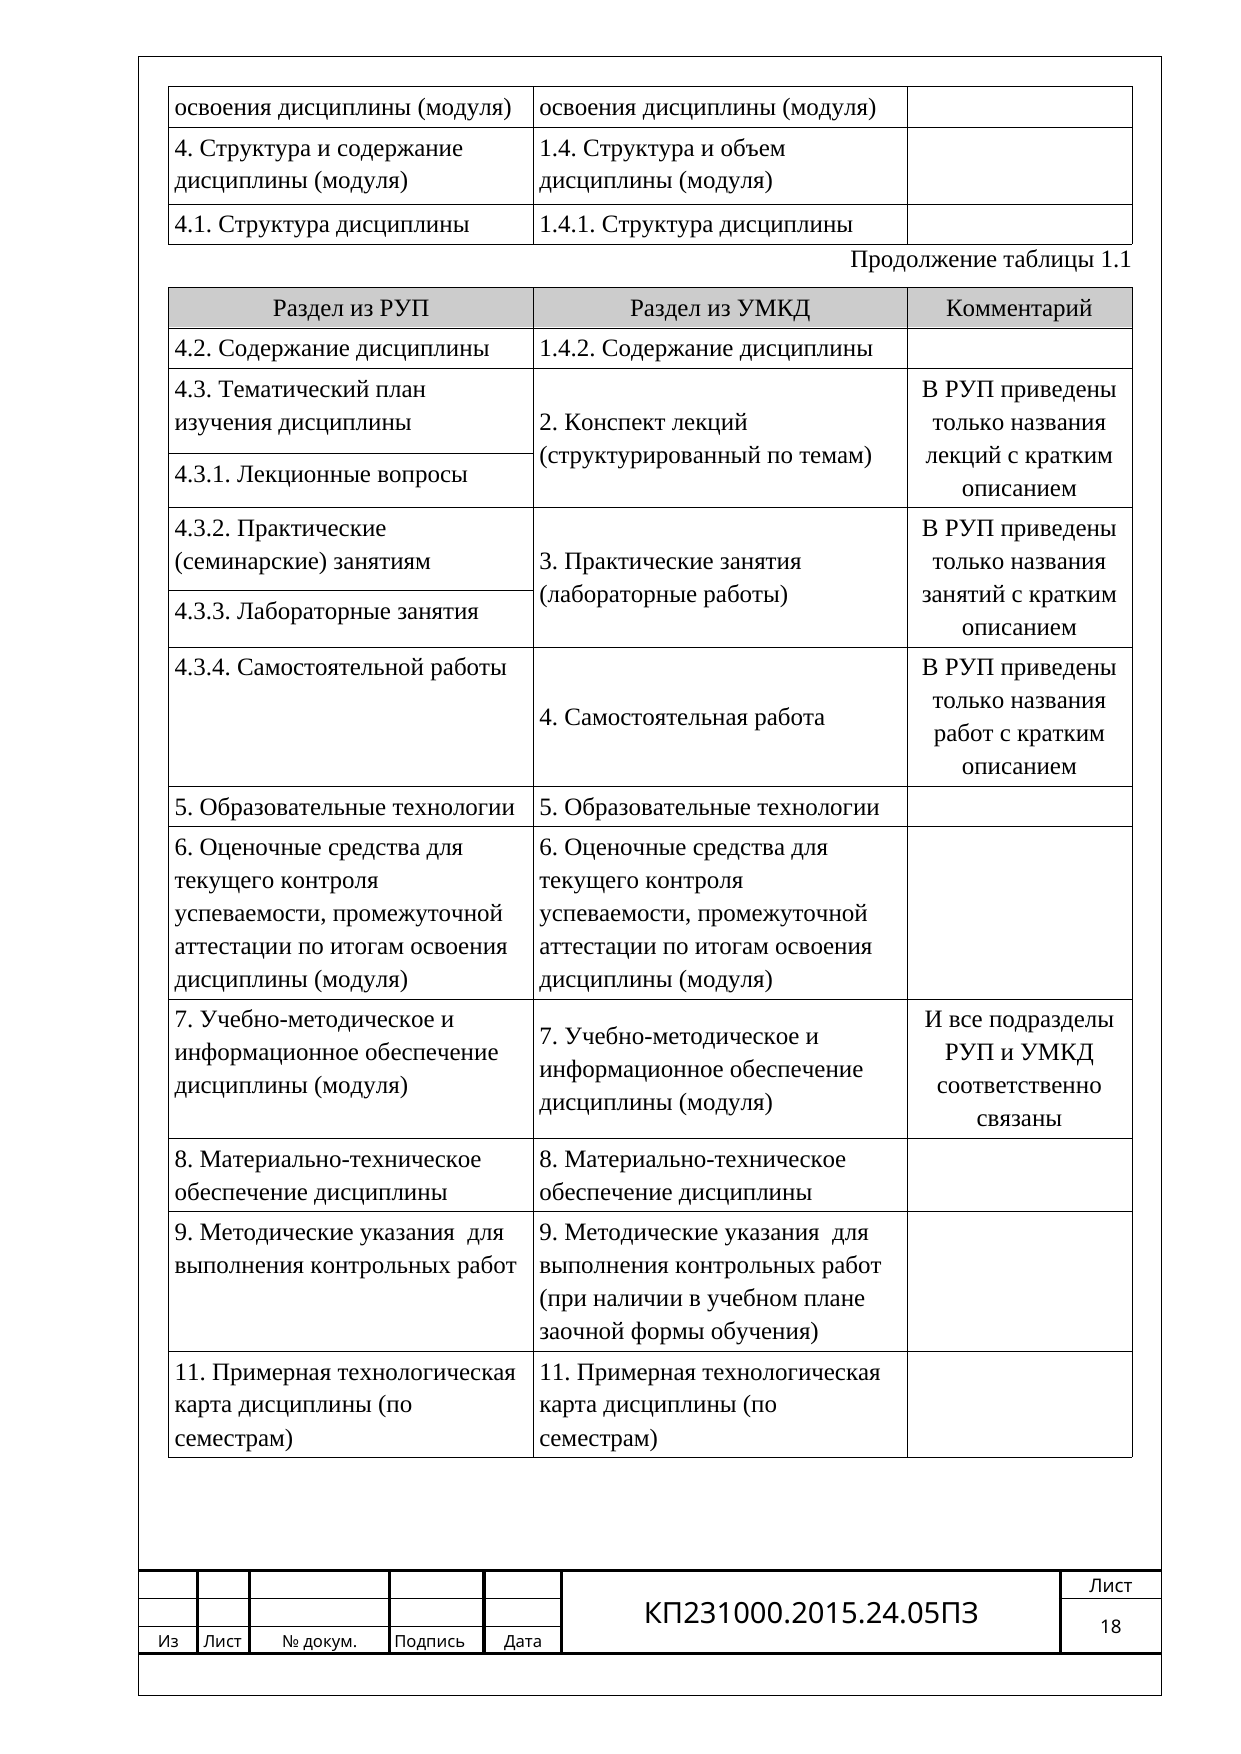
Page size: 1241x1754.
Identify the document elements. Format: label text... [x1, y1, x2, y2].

table_cell [908, 128, 1132, 204]
table_cell 4.3.2. Практические (семинарские) занятиям [169, 508, 533, 590]
table_cell В РУП приведены только названия работ с кратким описанием [908, 648, 1132, 786]
table_cell 11. Примерная технологическая карта дисциплины (по семестрам) [169, 1352, 533, 1457]
table_cell [908, 205, 1132, 244]
table_cell 4.2. Содержание дисциплины [169, 329, 533, 368]
table_cell 1.4.1. Структура дисциплины [534, 205, 907, 244]
table_cell 4. Самостоятельная работа [534, 648, 907, 786]
text Продолжение таблицы 1.1 [168, 245, 1132, 273]
table_header Раздел из РУП [169, 288, 533, 327]
table_cell 4.3.3. Лабораторные занятия [169, 591, 533, 647]
table_cell И все подразделы РУП и УМКД соответственно связаны [908, 1000, 1132, 1138]
table_cell 5. Образовательные технологии [169, 787, 533, 826]
table_cell 7. Учебно-методическое и информационное обеспечение дисциплины (модуля) [169, 1000, 533, 1138]
table_cell 4.3.1. Лекционные вопросы [169, 454, 533, 507]
table_cell 6. Оценочные средства для текущего контроля успеваемости, промежуточной аттестации по итогам освоения дисциплины (модуля) [534, 827, 907, 999]
table_cell 1.4.2. Содержание дисциплины [534, 329, 907, 368]
table_cell 7. Учебно-методическое и информационное обеспечение дисциплины (модуля) [534, 1000, 907, 1138]
table_cell 11. Примерная технологическая карта дисциплины (по семестрам) [534, 1352, 907, 1457]
table_cell 9. Методические указания для выполнения контрольных работ (при наличии в учебном плане заочной формы обучения) [534, 1212, 907, 1351]
table_cell [908, 1212, 1132, 1351]
table_cell 4.3.4. Самостоятельной работы [169, 648, 533, 786]
table_cell 8. Материально-техническое обеспечение дисциплины [169, 1139, 533, 1211]
table_cell 4. Структура и содержание дисциплины (модуля) [169, 128, 533, 204]
table_cell 4.1. Структура дисциплины [169, 205, 533, 244]
table_cell 6. Оценочные средства для текущего контроля успеваемости, промежуточной аттестации по итогам освоения дисциплины (модуля) [169, 827, 533, 999]
table_cell 9. Методические указания для выполнения контрольных работ [169, 1212, 533, 1351]
table_header Раздел из УМКД [534, 288, 907, 327]
table_cell 5. Образовательные технологии [534, 787, 907, 826]
table_header Комментарий [908, 288, 1132, 327]
table_cell освоения дисциплины (модуля) [534, 87, 907, 127]
table_cell 1.4. Структура и объем дисциплины (модуля) [534, 128, 907, 204]
table_cell 3. Практические занятия (лабораторные работы) [534, 508, 907, 647]
table_cell освоения дисциплины (модуля) [169, 87, 533, 127]
table_cell В РУП приведены только названия занятий с кратким описанием [908, 508, 1132, 647]
table_cell [908, 329, 1132, 368]
table_cell 4.3. Тематический план изучения дисциплины [169, 369, 533, 453]
table_cell В РУП приведены только названия лекций с кратким описанием [908, 369, 1132, 507]
table_cell [908, 1352, 1132, 1457]
table_cell [908, 827, 1132, 999]
table_cell [908, 787, 1132, 826]
table_cell 8. Материально-техническое обеспечение дисциплины [534, 1139, 907, 1211]
table_cell [908, 87, 1132, 127]
table_cell 2. Конспект лекций (структурированный по темам) [534, 369, 907, 507]
table_cell [908, 1139, 1132, 1211]
